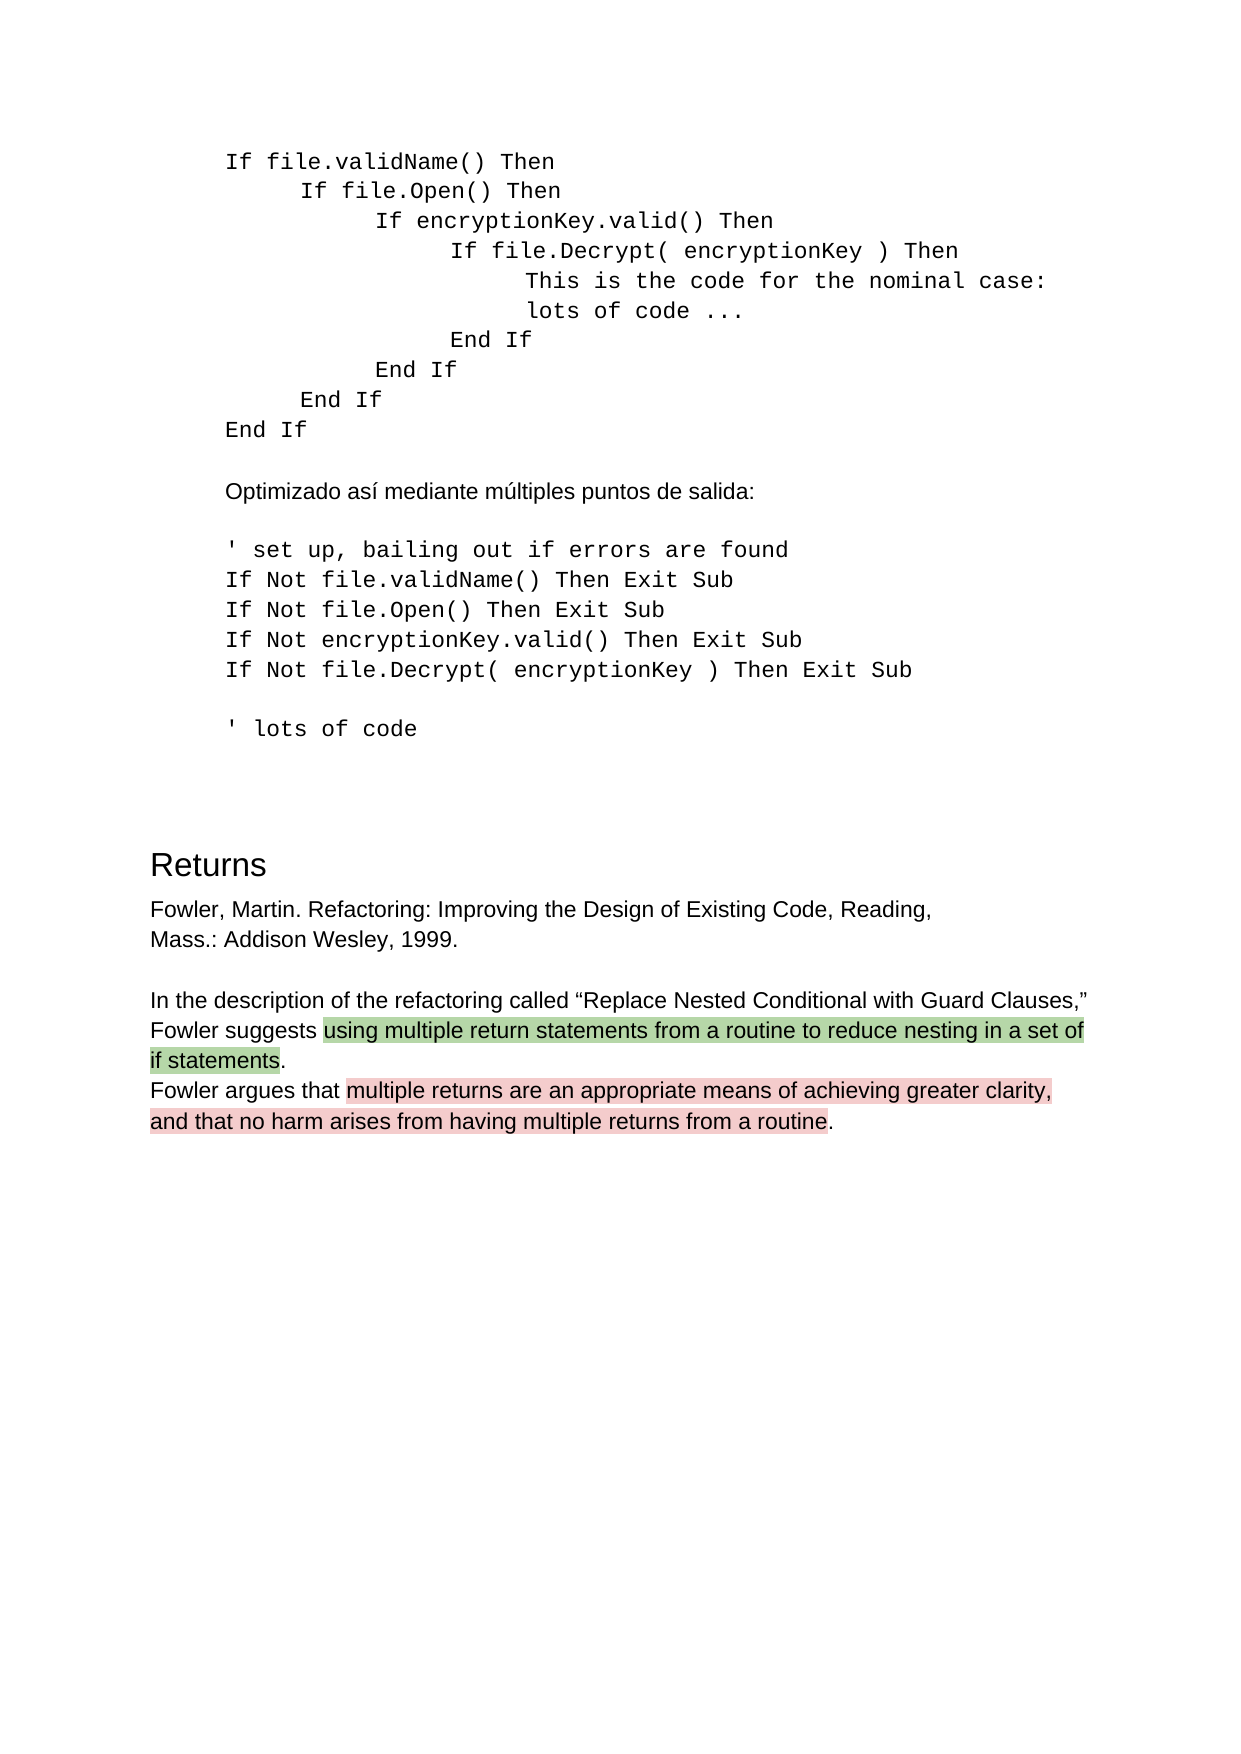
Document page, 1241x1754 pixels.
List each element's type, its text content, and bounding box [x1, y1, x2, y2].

text ' lots of code [150, 718, 1090, 743]
text End If [225, 388, 1090, 414]
text Mass.: Addison Wesley, 1999. [150, 926, 1090, 953]
text In the description of the refactoring called “Replace Nested Conditional with Guard Clauses,” Fowler suggests using multiple return statements from a routine to reduce nesting in a set of if statements. [150, 987, 1090, 1074]
subtitle Returns [150, 845, 1090, 884]
text ' set up, bailing out if errors are found [150, 538, 1090, 564]
text If Not file.Decrypt( encryptionKey ) Then Exit Sub [150, 658, 1090, 684]
text If file.Decrypt( encryptionKey ) Then [375, 239, 1090, 265]
text If Not file.validName() Then Exit Sub [150, 569, 1090, 594]
text End If [450, 329, 1090, 355]
text If Not encryptionKey.valid() Then Exit Sub [150, 628, 1090, 654]
text End If [300, 358, 1090, 384]
text This is the code for the nominal case: lots of code ... [525, 269, 1090, 325]
text If file.Open() Then [225, 180, 1090, 206]
text Optimizado así mediante múltiples puntos de salida: [150, 478, 1090, 504]
text If Not file.Open() Then Exit Sub [150, 598, 1090, 624]
text If encryptionKey.valid() Then [300, 209, 1090, 236]
text Fowler, Martin. Refactoring: Improving the Design of Existing Code, Reading, [150, 896, 1090, 923]
text Fowler argues that multiple returns are an appropriate means of achieving greater clarity, and that no harm arises from having multiple returns from a routine. [150, 1077, 1090, 1134]
text If file.validName() Then [225, 150, 1090, 176]
text End If [225, 418, 1090, 444]
